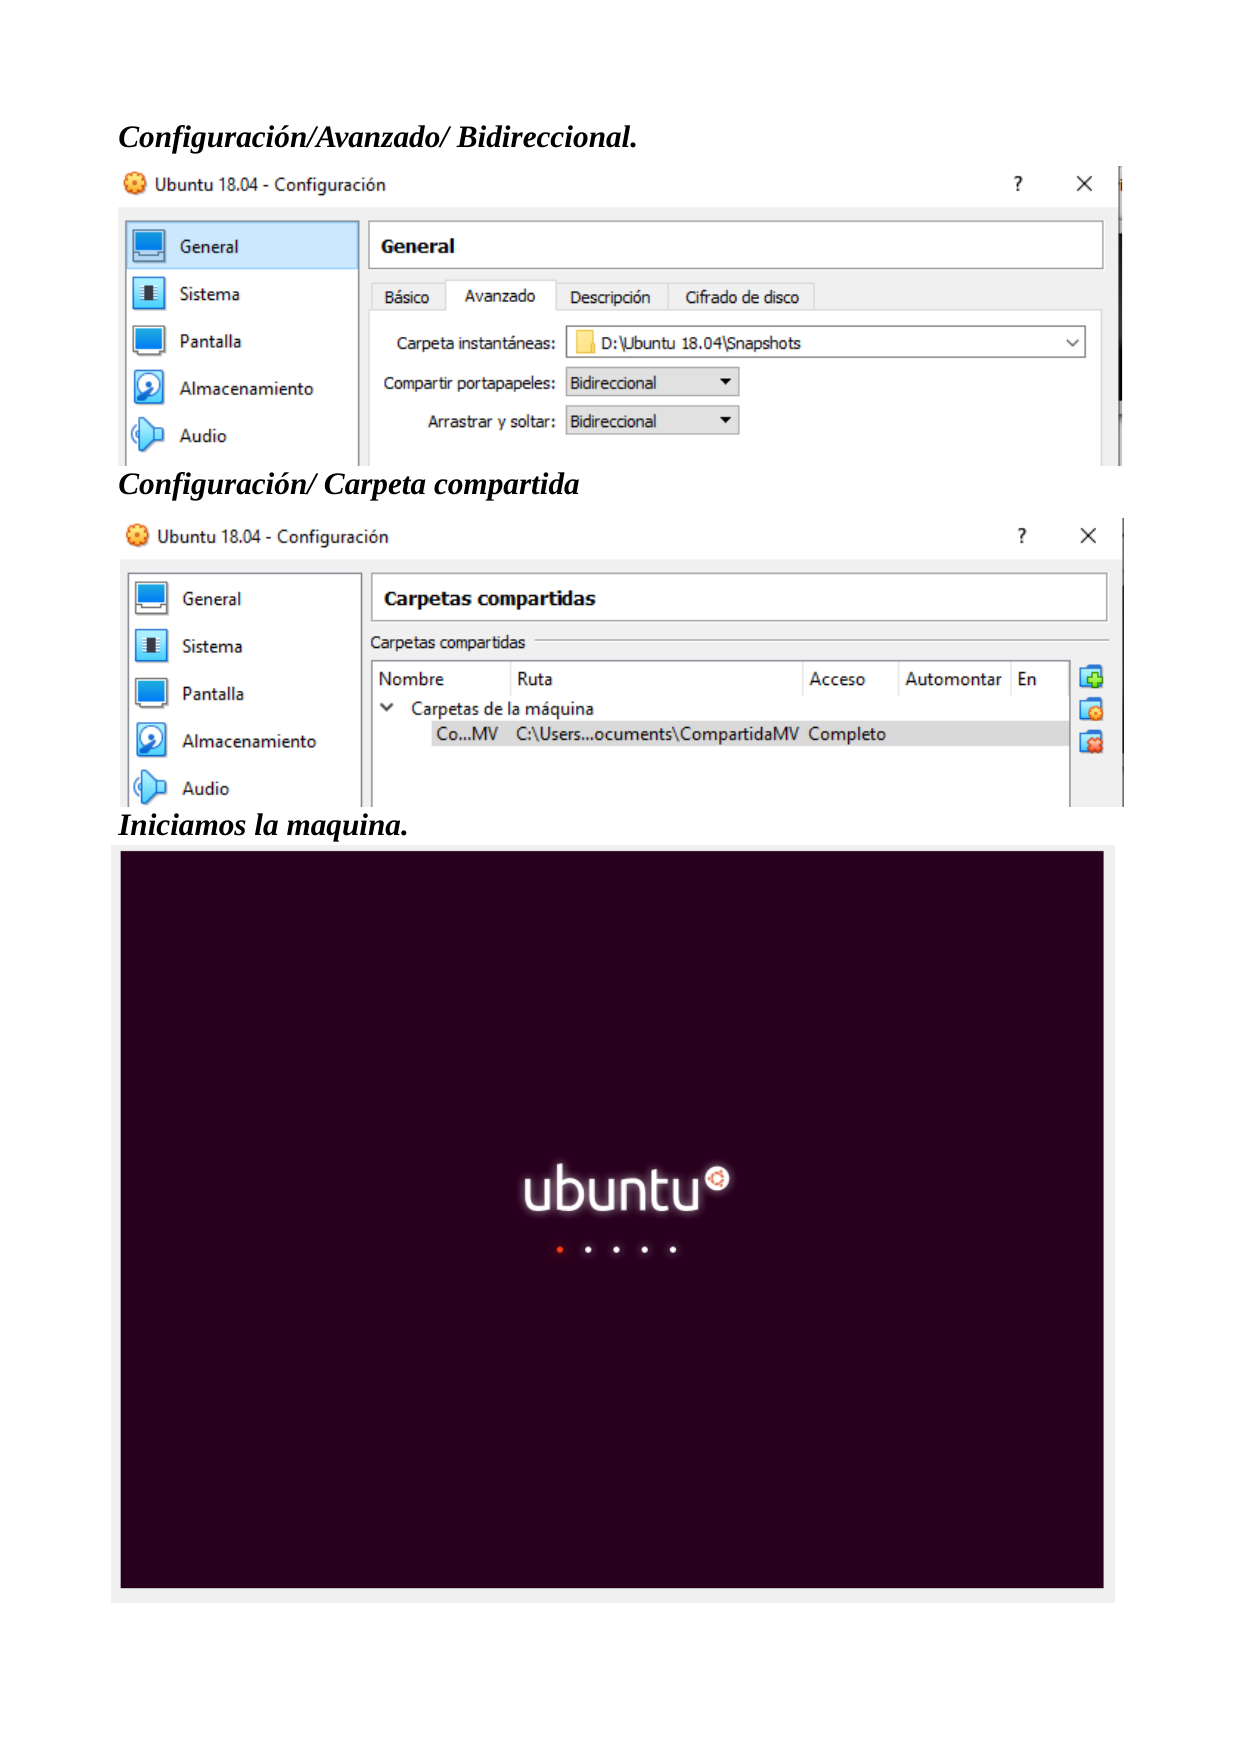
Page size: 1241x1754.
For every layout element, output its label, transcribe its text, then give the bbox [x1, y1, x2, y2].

picture [118, 166, 1123, 466]
text Iniciamos la maquina. [118, 501, 1122, 842]
text Configuración/ Carpeta compartida [118, 466, 1122, 501]
text Configuración/Avanzado/ Bidireccional. [118, 118, 1122, 154]
text [118, 154, 1122, 166]
picture [119, 518, 1124, 807]
picture [111, 845, 1115, 1603]
